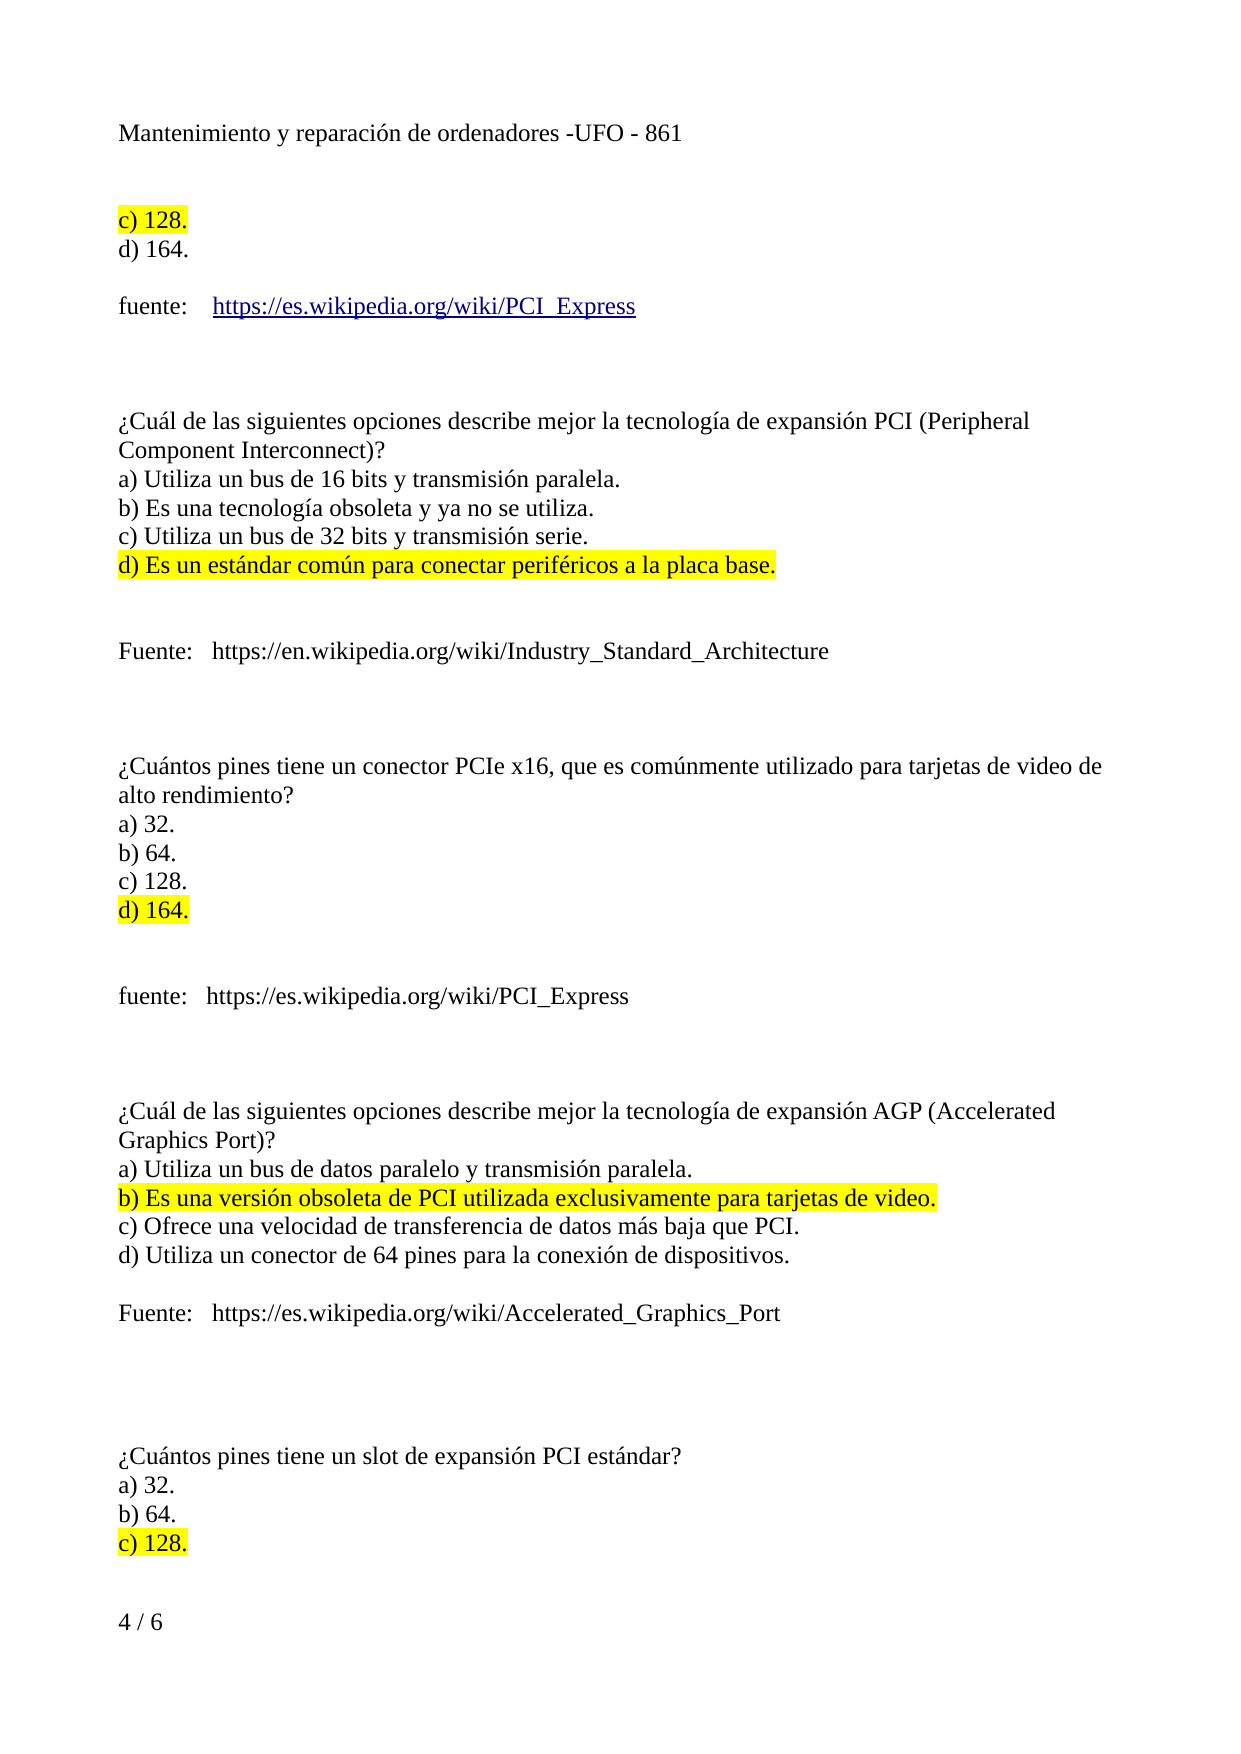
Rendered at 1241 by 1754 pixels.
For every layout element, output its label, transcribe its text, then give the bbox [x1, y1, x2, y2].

text d) 164. [118, 895, 1122, 924]
text b) 64. [118, 838, 1122, 866]
text c) 128. [118, 205, 1122, 234]
text c) Utiliza un bus de 32 bits y transmisión serie. [118, 521, 1122, 550]
text fuente: https://es.wikipedia.org/wiki/PCI_Express [118, 291, 1122, 320]
text a) Utiliza un bus de datos paralelo y transmisión paralela. [118, 1154, 1122, 1183]
text d) Es un estándar común para conectar periféricos a la placa base. [118, 550, 1122, 579]
text b) Es una versión obsoleta de PCI utilizada exclusivamente para tarjetas de video. [118, 1183, 1122, 1211]
text ¿Cuántos pines tiene un conector PCIe x16, que es comúnmente utilizado para tarjetas de video de alto rendimiento? [118, 751, 1122, 809]
text d) 164. [118, 234, 1122, 263]
text a) 32. [118, 809, 1122, 838]
text c) 128. [118, 1528, 1122, 1556]
text a) Utiliza un bus de 16 bits y transmisión paralela. [118, 464, 1122, 493]
text Fuente: https://en.wikipedia.org/wiki/Industry_Standard_Architecture [118, 636, 1122, 665]
text b) 64. [118, 1499, 1122, 1528]
text fuente: https://es.wikipedia.org/wiki/PCI_Express [118, 981, 1122, 1010]
text c) Ofrece una velocidad de transferencia de datos más baja que PCI. [118, 1211, 1122, 1240]
text ¿Cuál de las siguientes opciones describe mejor la tecnología de expansión AGP (Accelerated Graphics Port)? [118, 1096, 1122, 1154]
text a) 32. [118, 1470, 1122, 1499]
text Fuente: https://es.wikipedia.org/wiki/Accelerated_Graphics_Port [118, 1298, 1122, 1326]
text ¿Cuántos pines tiene un slot de expansión PCI estándar? [118, 1441, 1122, 1470]
text c) 128. [118, 866, 1122, 895]
text d) Utiliza un conector de 64 pines para la conexión de dispositivos. [118, 1240, 1122, 1269]
text ¿Cuál de las siguientes opciones describe mejor la tecnología de expansión PCI (Peripheral Component Interconnect)? [118, 406, 1122, 464]
text b) Es una tecnología obsoleta y ya no se utiliza. [118, 493, 1122, 521]
